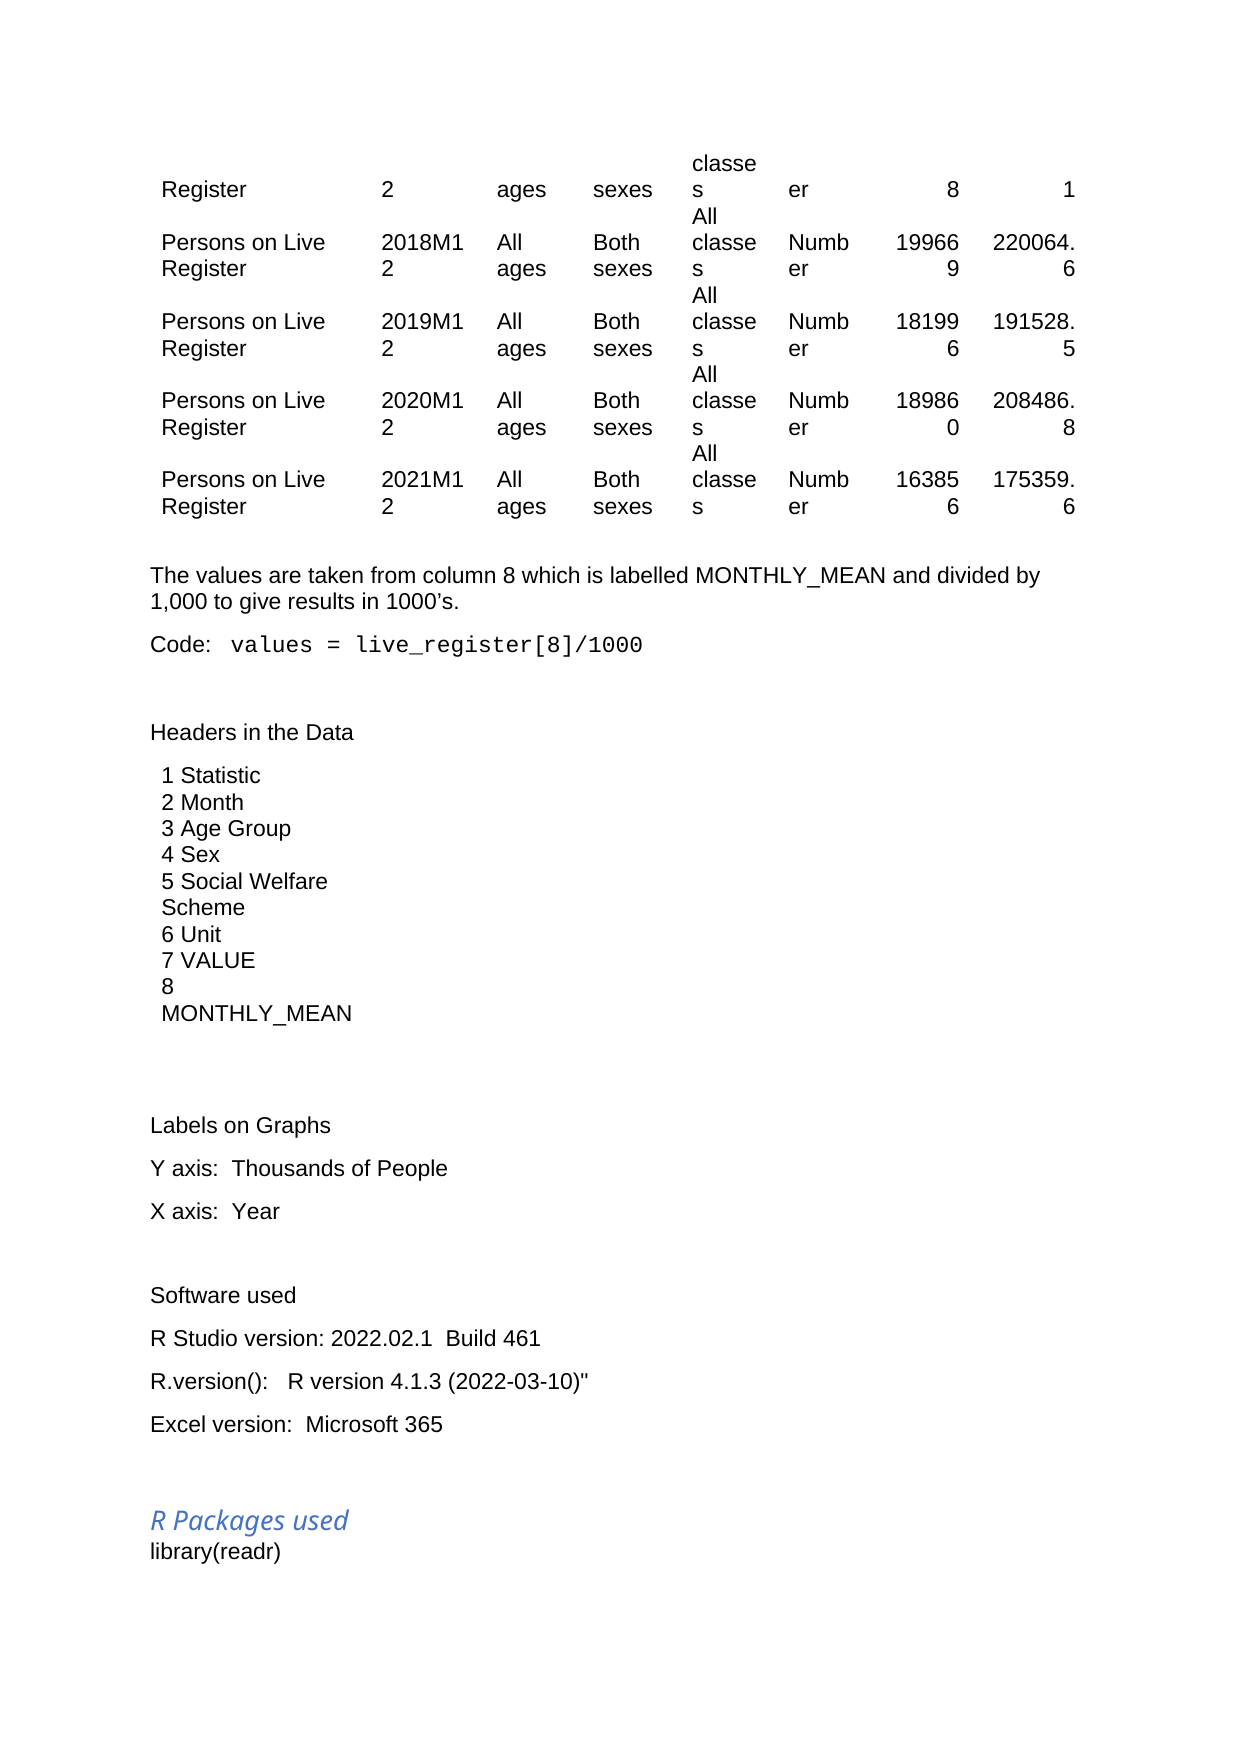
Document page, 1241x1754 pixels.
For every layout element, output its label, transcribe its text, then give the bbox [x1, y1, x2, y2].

table_cell Both sexes [582, 282, 681, 361]
table_cell 189860 [873, 361, 970, 440]
table_cell 220064.6 [970, 203, 1087, 282]
table_cell 2018M12 [370, 203, 485, 282]
table_cell All ages [485, 361, 582, 440]
table_cell 181996 [873, 282, 970, 361]
text Headers in the Data [150, 719, 1090, 746]
table_cell classes [681, 150, 777, 203]
table_header [766, 763, 863, 1026]
text Code: values = live_register[8]/1000 [150, 631, 1090, 660]
table_cell All classes [681, 361, 777, 440]
table_cell Both sexes [582, 361, 681, 440]
table_cell er [777, 150, 873, 203]
table_header 1 Statistic 2 Month 3 Age Group 4 Sex 5 Social Welfare Scheme 6 Unit 7 VALUE 8 MONTHLY_MEAN [150, 763, 377, 1026]
table_cell All classes [681, 203, 777, 282]
text R.version(): R version 4.1.3 (2022-03-10)" [150, 1368, 1090, 1394]
table_cell Persons on Live Register [150, 361, 370, 440]
text Y axis: Thousands of People [150, 1155, 1090, 1181]
table_cell All ages [485, 440, 582, 519]
table_cell Persons on Live Register [150, 203, 370, 282]
text Software used [150, 1282, 1090, 1308]
table_cell 2020M12 [370, 361, 485, 440]
text Excel version: Microsoft 365 [150, 1411, 1090, 1437]
table_header [960, 763, 1125, 1026]
text Labels on Graphs [150, 1112, 1090, 1138]
table_cell Number [777, 282, 873, 361]
table_cell Number [777, 203, 873, 282]
text library(readr) [150, 1538, 1090, 1564]
table_cell 199669 [873, 203, 970, 282]
table_cell Persons on Live Register [150, 440, 370, 519]
table_cell 8 [873, 150, 970, 203]
table_header [571, 763, 668, 1026]
table_cell All ages [485, 203, 582, 282]
text R Studio version: 2022.02.1 Build 461 [150, 1325, 1090, 1351]
table_cell Register [150, 150, 370, 203]
table_cell Number [777, 440, 873, 519]
text X axis: Year [150, 1198, 1090, 1224]
table_cell sexes [582, 150, 681, 203]
table_cell 2021M12 [370, 440, 485, 519]
table_cell All classes [681, 440, 777, 519]
table_cell Both sexes [582, 440, 681, 519]
text The values are taken from column 8 which is labelled MONTHLY_MEAN and divided by 1,000 to give results in 1000’s. [150, 562, 1090, 615]
table_cell 175359.6 [970, 440, 1087, 519]
subtitle R Packages used [150, 1501, 1090, 1538]
table_header [669, 763, 766, 1026]
table_cell Both sexes [582, 203, 681, 282]
table_cell All classes [681, 282, 777, 361]
table_cell 1 [970, 150, 1087, 203]
table_cell All ages [485, 282, 582, 361]
table_header [377, 763, 474, 1026]
table_cell Persons on Live Register [150, 282, 370, 361]
table_cell 2 [370, 150, 485, 203]
table_cell 2019M12 [370, 282, 485, 361]
table_cell Number [777, 361, 873, 440]
table_header [474, 763, 571, 1026]
table_header [863, 763, 960, 1026]
table_cell 191528.5 [970, 282, 1087, 361]
table_cell 208486.8 [970, 361, 1087, 440]
table_cell 163856 [873, 440, 970, 519]
table_cell ages [485, 150, 582, 203]
